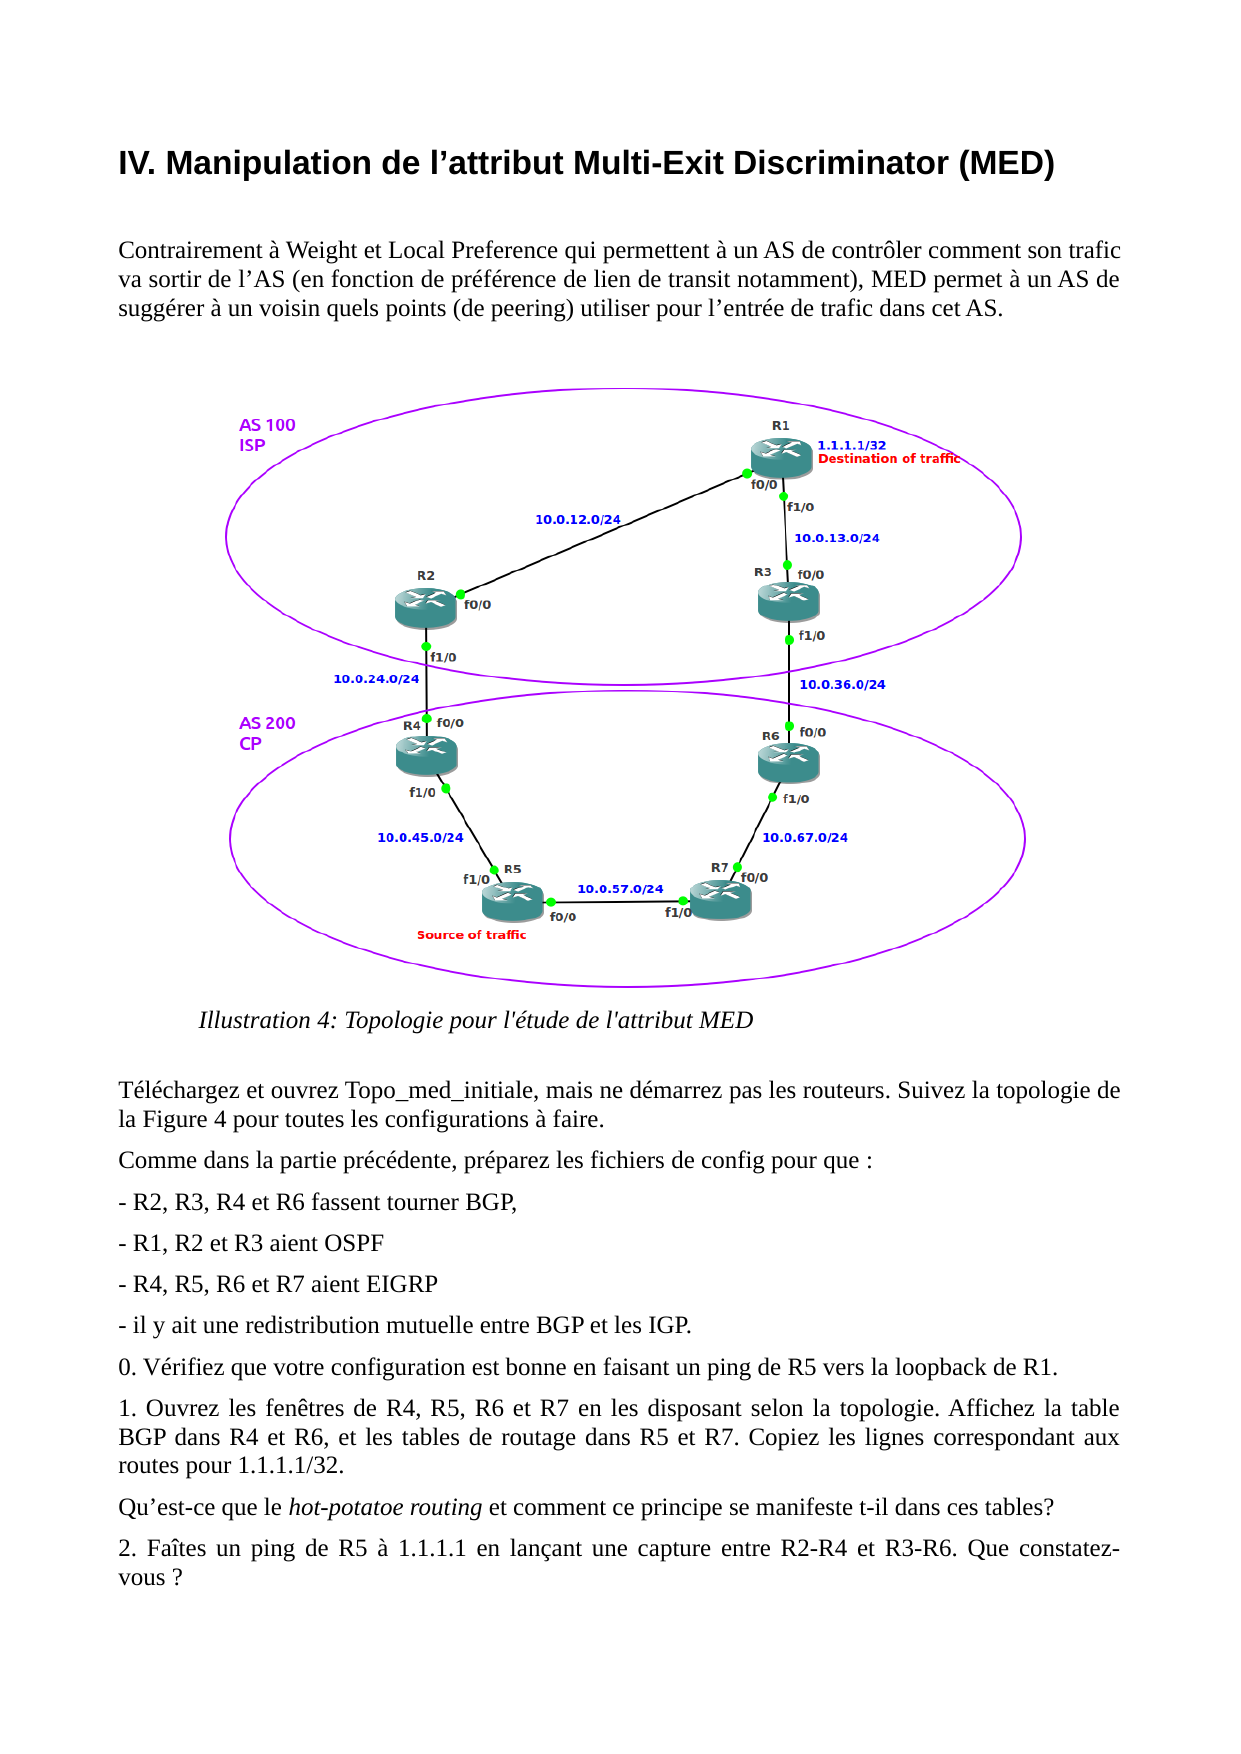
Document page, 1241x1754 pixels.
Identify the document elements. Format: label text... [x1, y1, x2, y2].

text 2. Faîtes un ping de R5 à 1.1.1.1 en lançant une capture entre R2-R4 et R3-R6. Que constatez-vous ? [118, 1533, 1122, 1591]
text - il y ait une redistribution mutuelle entre BGP et les IGP. [118, 1311, 1122, 1339]
text - R1, R2 et R3 aient OSPF [118, 1228, 1122, 1257]
picture [198, 388, 781, 1001]
text - R2, R3, R4 et R6 fassent tourner BGP, [118, 1187, 1122, 1216]
text Téléchargez et ouvrez Topo_med_initiale, mais ne démarrez pas les routeurs. Suivez la topologie de la Figure 4 pour toutes les configurations à faire. [118, 1076, 1122, 1133]
text Contrairement à Weight et Local Preference qui permettent à un AS de contrôler comment son trafic va sortir de l’AS (en fonction de préférence de lien de transit notamment), MED permet à un AS de suggérer à un voisin quels points (de peering) utiliser pour l’entrée de trafic dans cet AS. [118, 236, 1122, 322]
text Comme dans la partie précédente, préparez les fichiers de config pour que : [118, 1146, 1122, 1174]
text Illustration 4: Topologie pour l'étude de l'attribut MED [198, 388, 1042, 1034]
text Qu’est-ce que le hot-potatoe routing et comment ce principe se manifeste t-il dans ces tables? [118, 1492, 1122, 1521]
subtitle IV. Manipulation de l’attribut Multi-Exit Discriminator (MED) [118, 143, 1122, 182]
text 0. Vérifiez que votre configuration est bonne en faisant un ping de R5 vers la loopback de R1. [118, 1352, 1122, 1381]
text 1. Ouvrez les fenêtres de R4, R5, R6 et R7 en les disposant selon la topologie. Affichez la table BGP dans R4 et R6, et les tables de routage dans R5 et R7. Copiez les lignes correspondant aux routes pour 1.1.1.1/32. [118, 1393, 1122, 1479]
text - R4, R5, R6 et R7 aient EIGRP [118, 1269, 1122, 1298]
